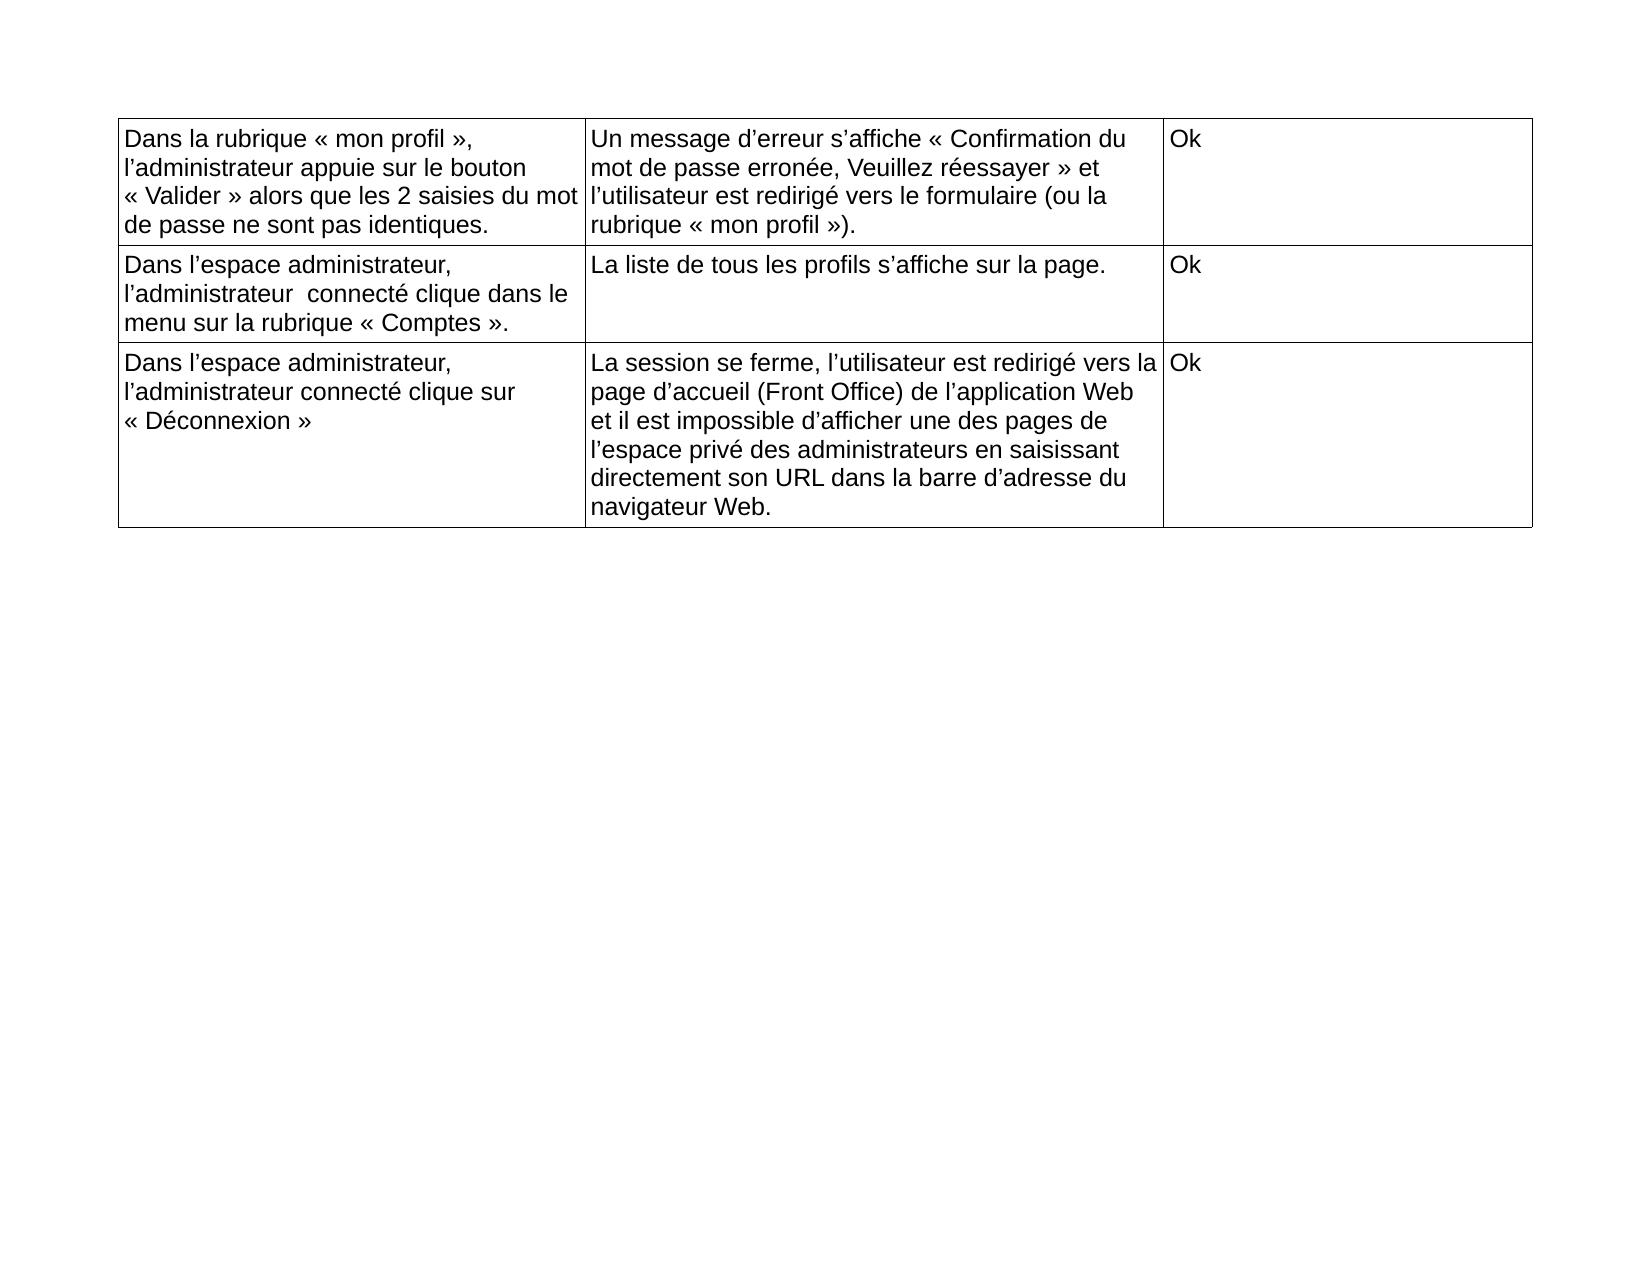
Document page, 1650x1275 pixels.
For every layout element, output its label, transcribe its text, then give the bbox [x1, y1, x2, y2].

table_cell La liste de tous les profils s’affiche sur la page. [586, 246, 1163, 342]
table_cell Dans l’espace administrateur, l’administrateur connecté clique dans le menu sur la rubrique « Comptes ». [119, 246, 585, 342]
table_cell Dans la rubrique « mon profil », l’administrateur appuie sur le bouton « Valider » alors que les 2 saisies du mot de passe ne sont pas identiques. [119, 119, 585, 245]
table_cell Dans l’espace administrateur, l’administrateur connecté clique sur « Déconnexion » [119, 343, 585, 527]
table_cell Ok [1164, 343, 1532, 527]
table_cell Ok [1164, 119, 1532, 245]
table_cell Un message d’erreur s’affiche « Confirmation du mot de passe erronée, Veuillez réessayer » et l’utilisateur est redirigé vers le formulaire (ou la rubrique « mon profil »). [586, 119, 1163, 245]
table_cell La session se ferme, l’utilisateur est redirigé vers la page d’accueil (Front Office) de l’application Web et il est impossible d’afficher une des pages de l’espace privé des administrateurs en saisissant directement son URL dans la barre d’adresse du navigateur Web. [586, 343, 1163, 527]
table_cell Ok [1164, 246, 1532, 342]
